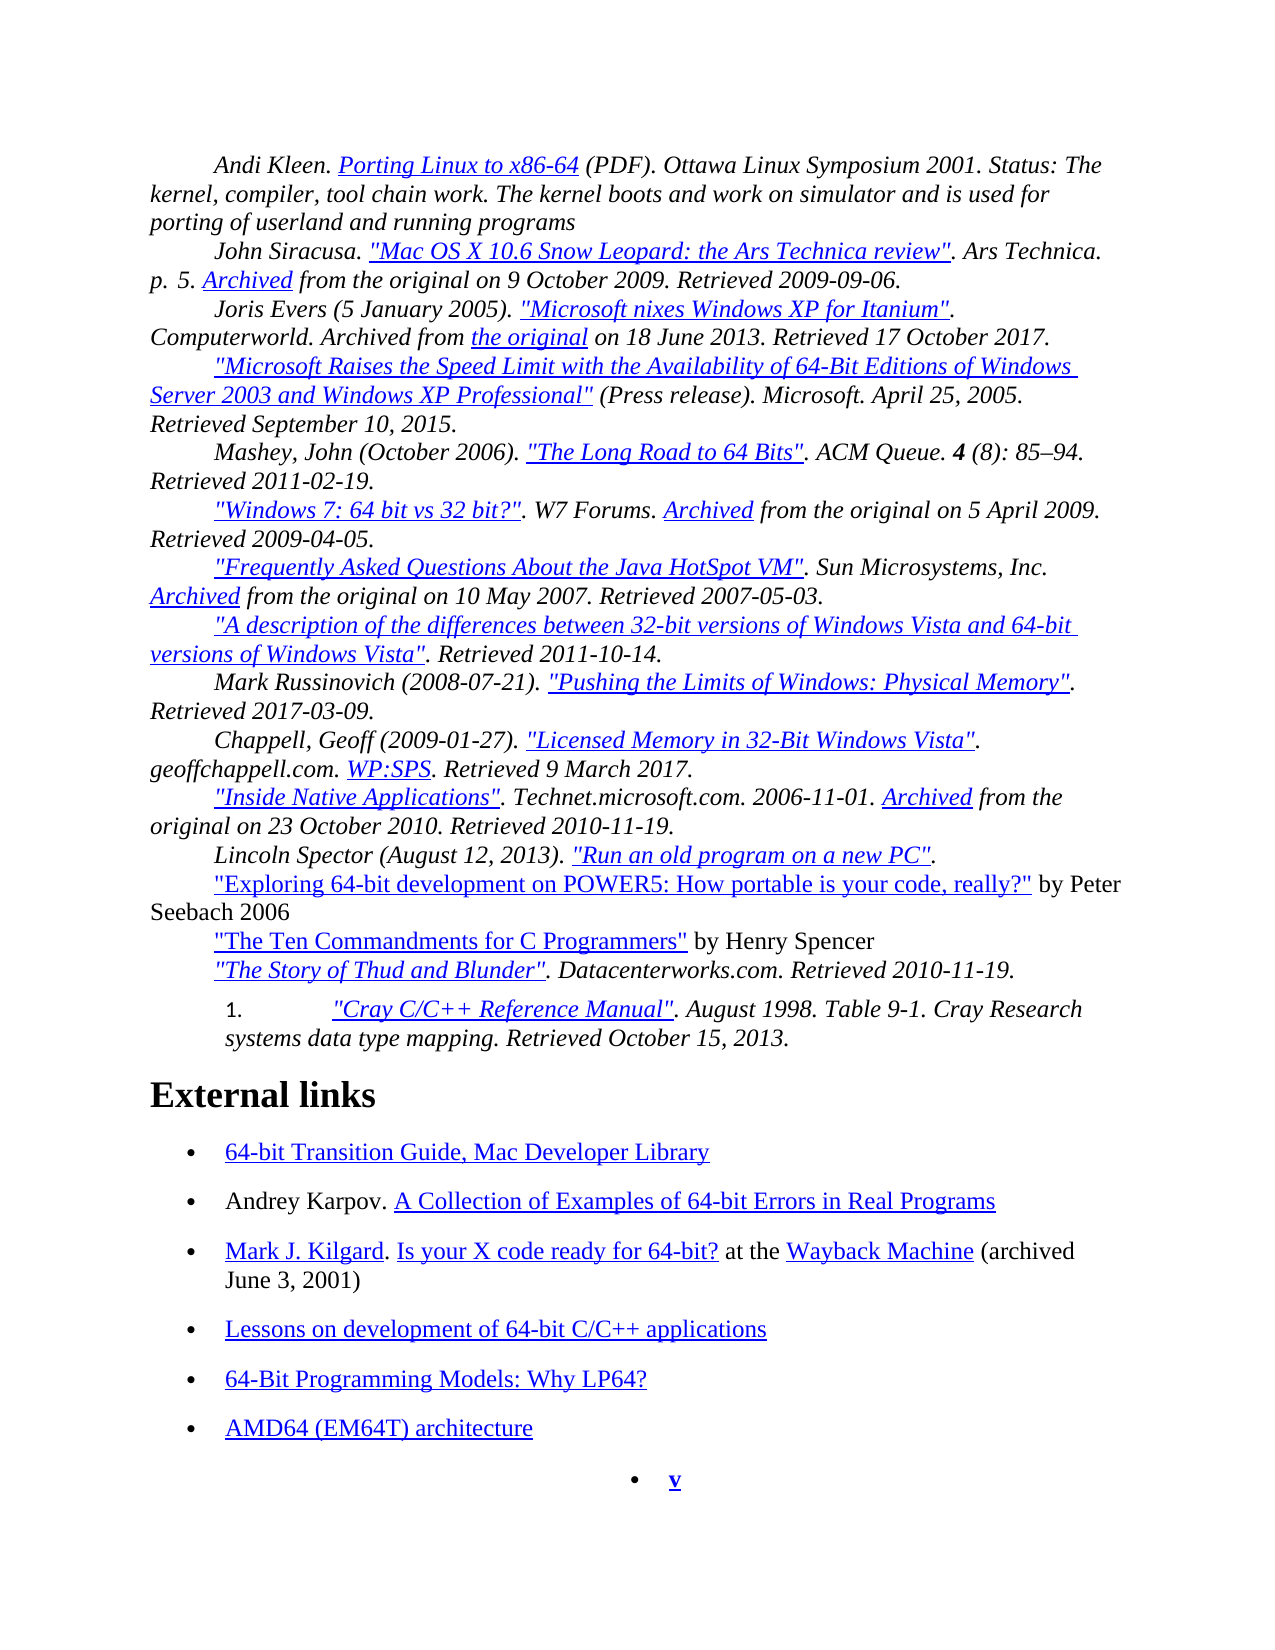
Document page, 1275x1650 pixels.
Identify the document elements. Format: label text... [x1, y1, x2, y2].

text   "The Story of Thud and Blunder". Datacenterworks.com. Retrieved 2010-11-19. [150, 955, 1125, 984]
text   "Microsoft Raises the Speed Limit with the Availability of 64-Bit Editions of Windows Server 2003 and Windows XP Professional" (Press release). Microsoft. April 25, 2005. Retrieved September 10, 2015. [150, 351, 1125, 437]
table_header v t e Processor technologies [150, 1453, 1125, 1495]
text   Mashey, John (October 2006). "The Long Road to 64 Bits". ACM Queue. 4 (8): 85–94. Retrieved 2011-02-19. [150, 437, 1125, 495]
text External links [150, 1073, 1125, 1116]
text   Chappell, Geoff (2009-01-27). "Licensed Memory in 32-Bit Windows Vista". geoffchappell.com. WP:SPS. Retrieved 9 March 2017. [150, 725, 1125, 782]
list 64-Bit Programming Models: Why LP64? [187, 1364, 1125, 1393]
list  "Cray C/C++ Reference Manual". August 1998. Table 9-1. Cray Research systems data type mapping. Retrieved October 15, 2013. [225, 994, 1125, 1052]
text   John Siracusa. "Mac OS X 10.6 Snow Leopard: the Ars Technica review". Ars Technica. p. 5. Archived from the original on 9 October 2009. Retrieved 2009-09-06. [150, 236, 1125, 294]
list AMD64 (EM64T) architecture [187, 1413, 1125, 1442]
list Lessons on development of 64-bit C/C++ applications [187, 1314, 1125, 1343]
list Andrey Karpov. A Collection of Examples of 64-bit Errors in Real Programs [187, 1186, 1125, 1215]
text   "Frequently Asked Questions About the Java HotSpot VM". Sun Microsystems, Inc. Archived from the original on 10 May 2007. Retrieved 2007-05-03. [150, 552, 1125, 610]
text   Mark Russinovich (2008-07-21). "Pushing the Limits of Windows: Physical Memory". Retrieved 2017-03-09. [150, 667, 1125, 725]
text   Andi Kleen. Porting Linux to x86-64 (PDF). Ottawa Linux Symposium 2001. Status: The kernel, compiler, tool chain work. The kernel boots and work on simulator and is used for porting of userland and running programs [150, 150, 1125, 236]
list Mark J. Kilgard. Is your X code ready for 64-bit? at the Wayback Machine (archived June 3, 2001) [187, 1236, 1125, 1293]
text   "Inside Native Applications". Technet.microsoft.com. 2006-11-01. Archived from the original on 23 October 2010. Retrieved 2010-11-19. [150, 782, 1125, 840]
text   "Exploring 64-bit development on POWER5: How portable is your code, really?" by Peter Seebach 2006 [150, 869, 1125, 926]
text   "Windows 7: 64 bit vs 32 bit?". W7 Forums. Archived from the original on 5 April 2009. Retrieved 2009-04-05. [150, 495, 1125, 552]
text   Joris Evers (5 January 2005). "Microsoft nixes Windows XP for Itanium". Computerworld. Archived from the original on 18 June 2013. Retrieved 17 October 2017. [150, 294, 1125, 351]
text   Lincoln Spector (August 12, 2013). "Run an old program on a new PC". [150, 840, 1125, 869]
text   "The Ten Commandments for C Programmers" by Henry Spencer [150, 926, 1125, 955]
list 64-bit Transition Guide, Mac Developer Library [187, 1137, 1125, 1166]
text   "A description of the differences between 32-bit versions of Windows Vista and 64-bit versions of Windows Vista". Retrieved 2011-10-14. [150, 610, 1125, 667]
